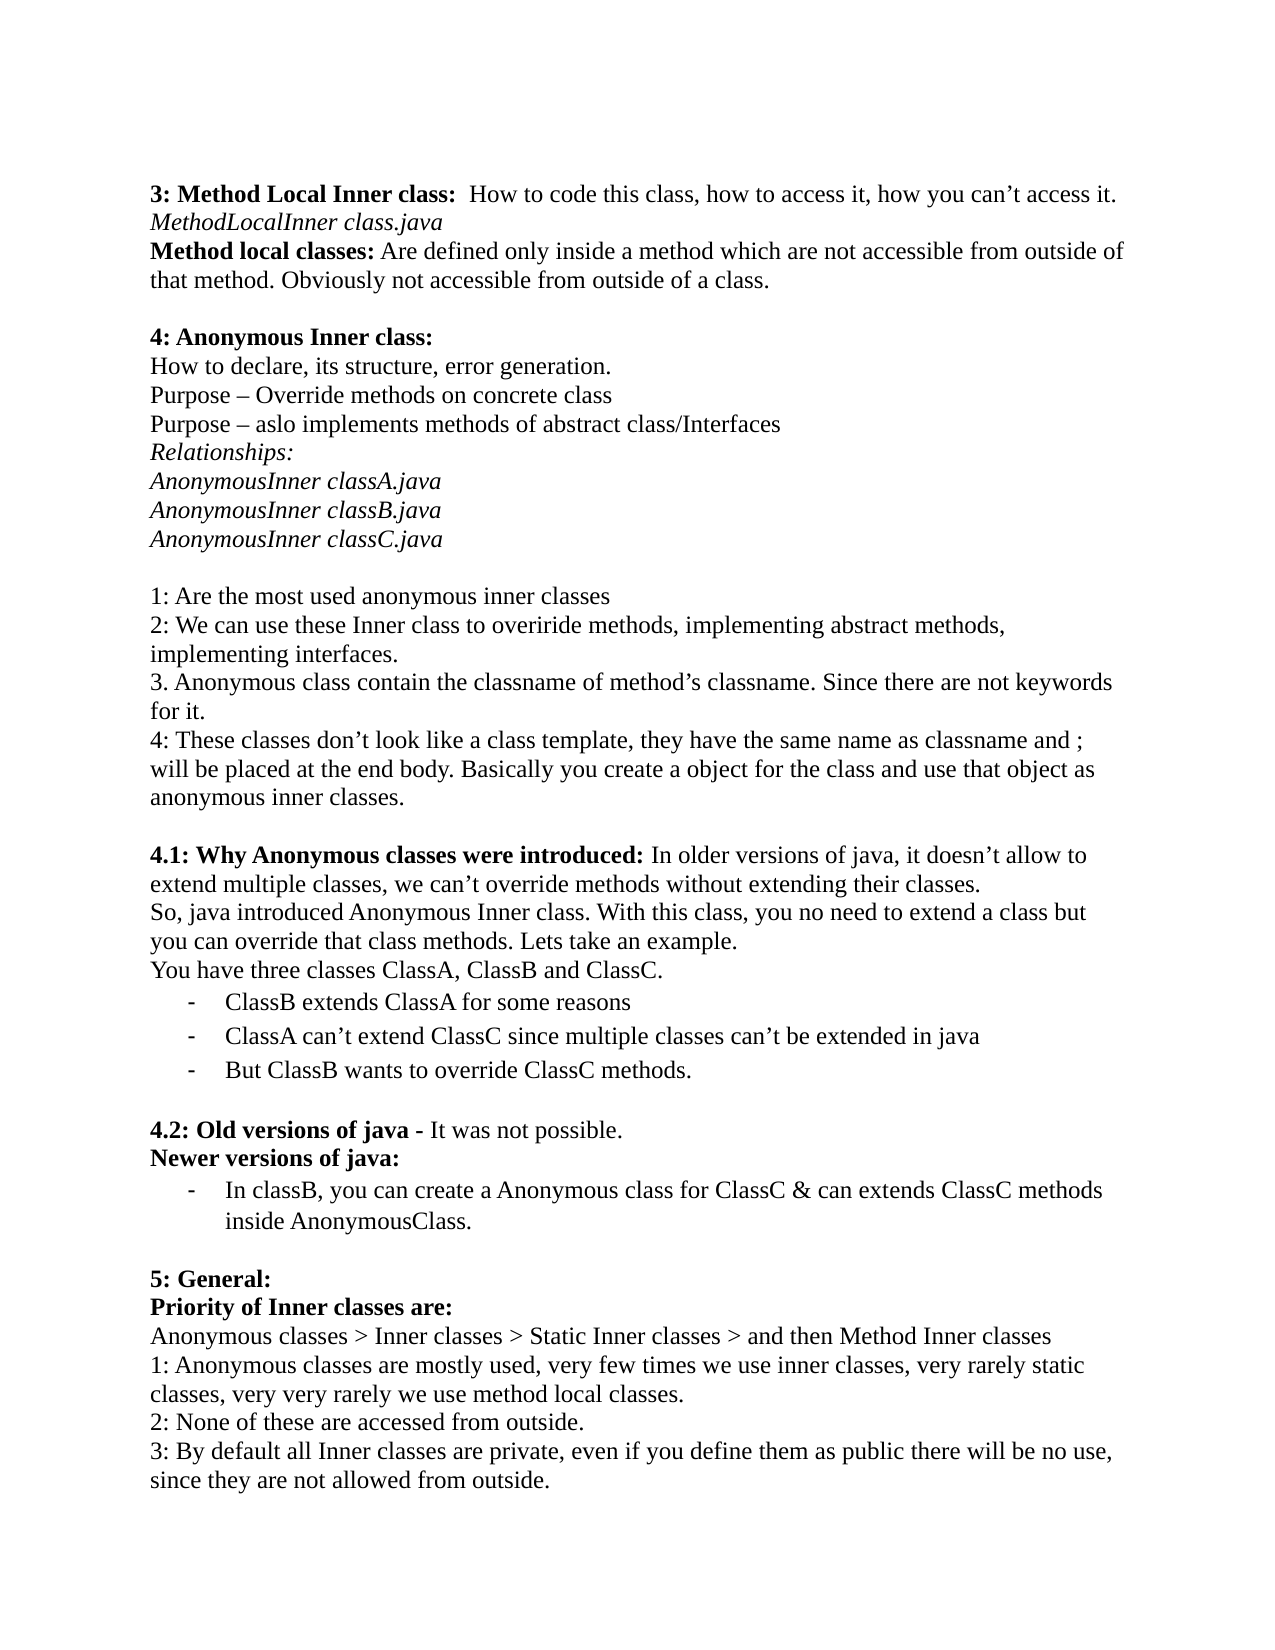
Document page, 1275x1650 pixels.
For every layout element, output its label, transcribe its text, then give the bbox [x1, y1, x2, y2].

text Anonymous classes > Inner classes > Static Inner classes > and then Method Inner classes [150, 1321, 1125, 1350]
text Newer versions of java: [150, 1143, 1125, 1172]
list ClassA can’t extend ClassC since multiple classes can’t be extended in java [187, 1018, 1125, 1052]
list But ClassB wants to override ClassC methods. [187, 1052, 1125, 1086]
text Method local classes: Are defined only inside a method which are not accessible from outside of that method. Obviously not accessible from outside of a class. [150, 236, 1125, 294]
list In classB, you can create a Anonymous class for ClassC & can extends ClassC methods inside AnonymousClass. [187, 1172, 1125, 1235]
text Relationships: [150, 437, 1125, 466]
text 3: Method Local Inner class: How to code this class, how to access it, how you can’t access it. [150, 179, 1125, 207]
text So, java introduced Anonymous Inner class. With this class, you no need to extend a class but you can override that class methods. Lets take an example. [150, 897, 1125, 955]
text 3. Anonymous class contain the classname of method’s classname. Since there are not keywords for it. [150, 667, 1125, 725]
text AnonymousInner classB.java [150, 495, 1125, 524]
list ClassB extends ClassA for some reasons [187, 984, 1125, 1018]
text Priority of Inner classes are: [150, 1292, 1125, 1321]
text 5: General: [150, 1264, 1125, 1292]
text How to declare, its structure, error generation. [150, 351, 1125, 380]
text 2: None of these are accessed from outside. [150, 1407, 1125, 1436]
text AnonymousInner classC.java [150, 524, 1125, 552]
text Purpose – aslo implements methods of abstract class/Interfaces [150, 409, 1125, 437]
text 4.1: Why Anonymous classes were introduced: In older versions of java, it doesn’t allow to extend multiple classes, we can’t override methods without extending their classes. [150, 840, 1125, 897]
text 4: These classes don’t look like a class template, they have the same name as classname and ; will be placed at the end body. Basically you create a object for the class and use that object as anonymous inner classes. [150, 725, 1125, 811]
text MethodLocalInner class.java [150, 207, 1125, 236]
text You have three classes ClassA, ClassB and ClassC. [150, 955, 1125, 984]
text 2: We can use these Inner class to overiride methods, implementing abstract methods, implementing interfaces. [150, 610, 1125, 667]
text AnonymousInner classA.java [150, 466, 1125, 495]
text 1: Are the most used anonymous inner classes [150, 581, 1125, 610]
text 4: Anonymous Inner class: [150, 322, 1125, 351]
text 4.2: Old versions of java - It was not possible. [150, 1115, 1125, 1143]
text 1: Anonymous classes are mostly used, very few times we use inner classes, very rarely static classes, very very rarely we use method local classes. [150, 1350, 1125, 1407]
text 3: By default all Inner classes are private, even if you define them as public there will be no use, since they are not allowed from outside. [150, 1436, 1125, 1494]
text Purpose – Override methods on concrete class [150, 380, 1125, 409]
